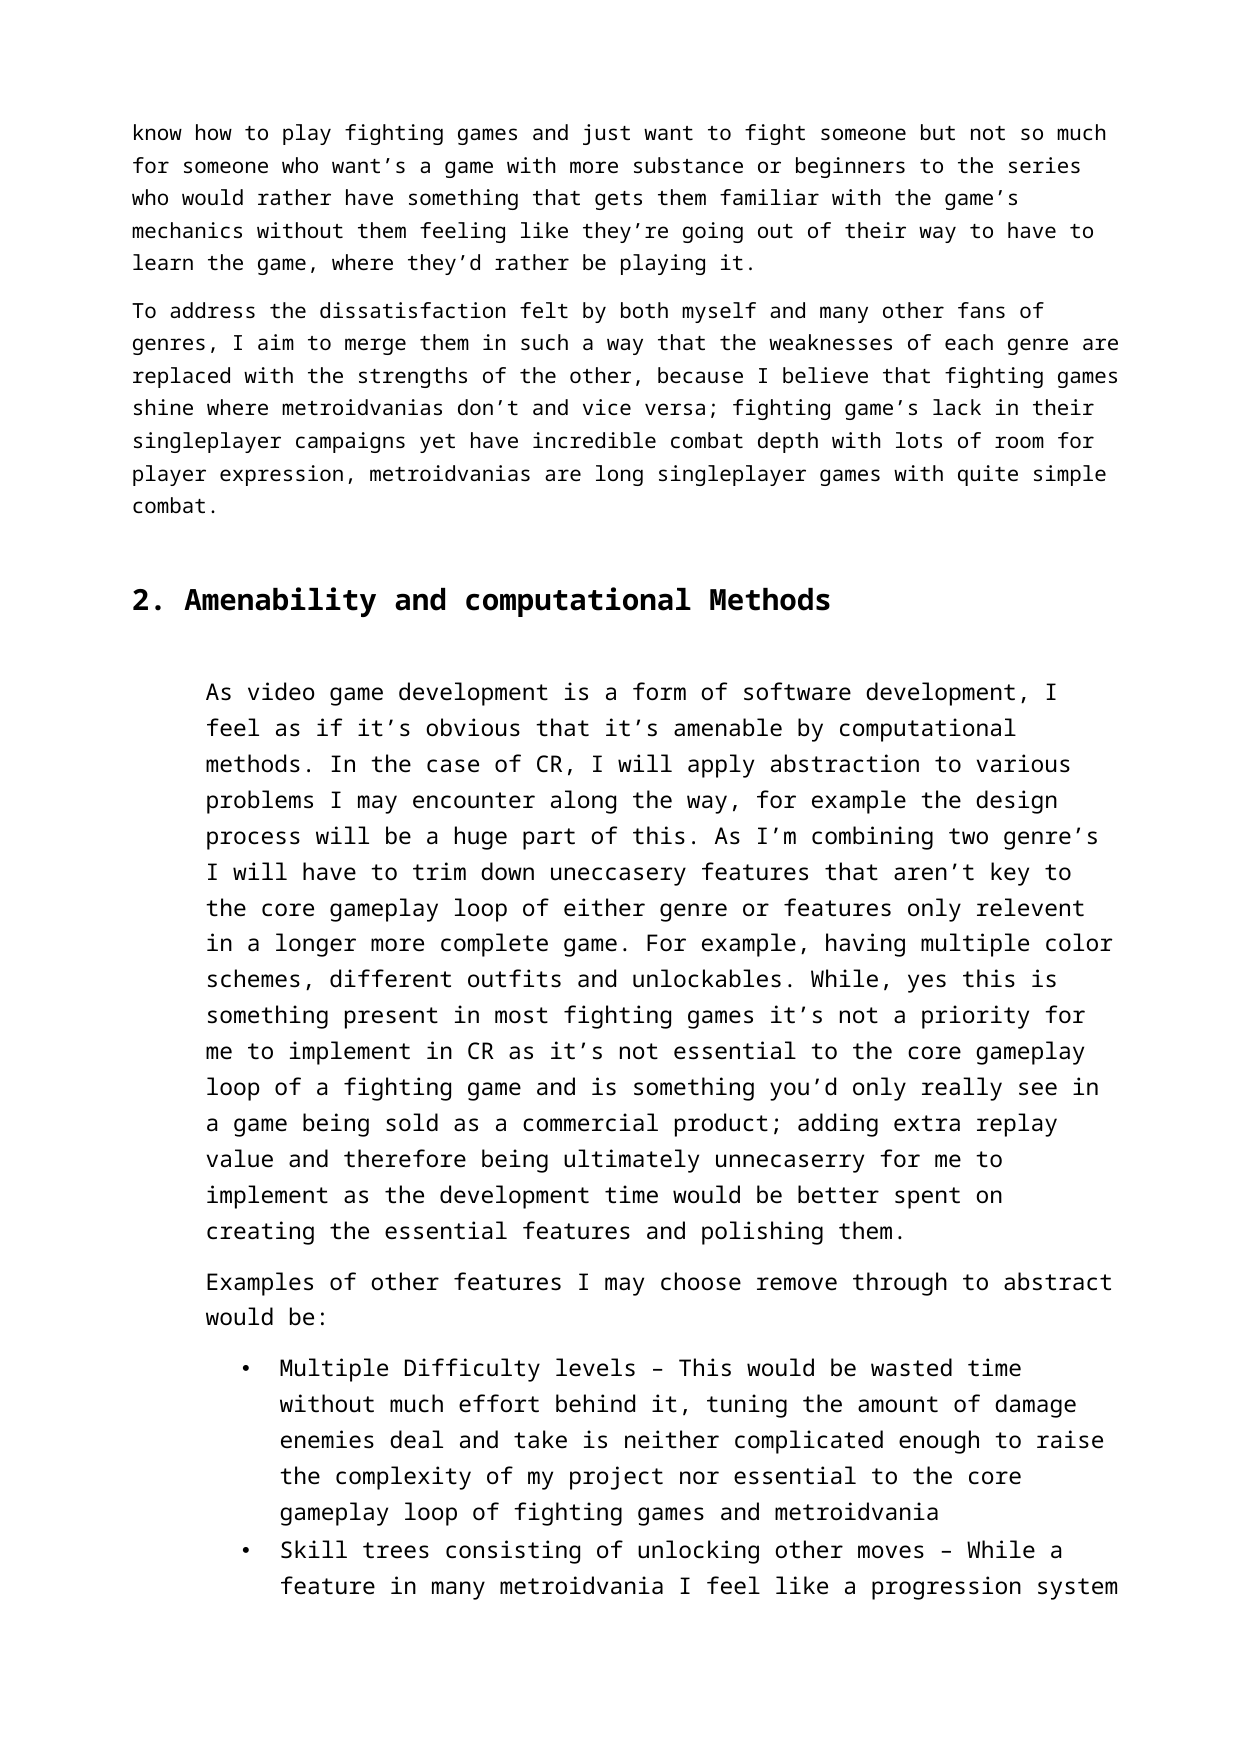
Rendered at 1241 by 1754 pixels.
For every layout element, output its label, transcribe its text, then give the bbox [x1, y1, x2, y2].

text To address the dissatisfaction felt by both myself and many other fans of genres, I aim to merge them in such a way that the weaknesses of each genre are replaced with the strengths of the other, because I believe that fighting games shine where metroidvanias don’t and vice versa; fighting game’s lack in their singleplayer campaigns yet have incredible combat depth with lots of room for player expression, metroidvanias are long singleplayer games with quite simple combat. [132, 296, 1122, 550]
text As video game development is a form of software development, I feel as if it’s obvious that it’s amenable by computational methods. In the case of CR, I will apply abstraction to various problems I may encounter along the way, for example the design process will be a huge part of this. As I’m combining two genre’s I will have to trim down uneccasery features that aren’t key to the core gameplay loop of either genre or features only relevent in a longer more complete game. For example, having multiple color schemes, different outfits and unlockables. While, yes this is something present in most fighting games it’s not a priority for me to implement in CR as it’s not essential to the core gameplay loop of a fighting game and is something you’d only really see in a game being sold as a commercial product; adding extra replay value and therefore being ultimately unnecaserry for me to implement as the development time would be better spent on creating the essential features and polishing them. [205, 676, 1122, 1246]
list Skill trees consisting of unlocking other moves – While a feature in many metroidvania I feel like a progression system [242, 1534, 1122, 1601]
text Examples of other features I may choose remove through to abstract would be: [205, 1265, 1122, 1333]
subtitle 2. Amenability and computational Methods [132, 579, 1122, 618]
text know how to play fighting games and just want to fight someone but not so much for someone who want’s a game with more substance or beginners to the series who would rather have something that gets them familiar with the game’s mechanics without them feeling like they’re going out of their way to have to learn the game, where they’d rather be playing it. [132, 118, 1122, 277]
list Multiple Difficulty levels – This would be wasted time without much effort behind it, tuning the amount of damage enemies deal and take is neither complicated enough to raise the complexity of my project nor essential to the core gameplay loop of fighting games and metroidvania [242, 1352, 1122, 1527]
